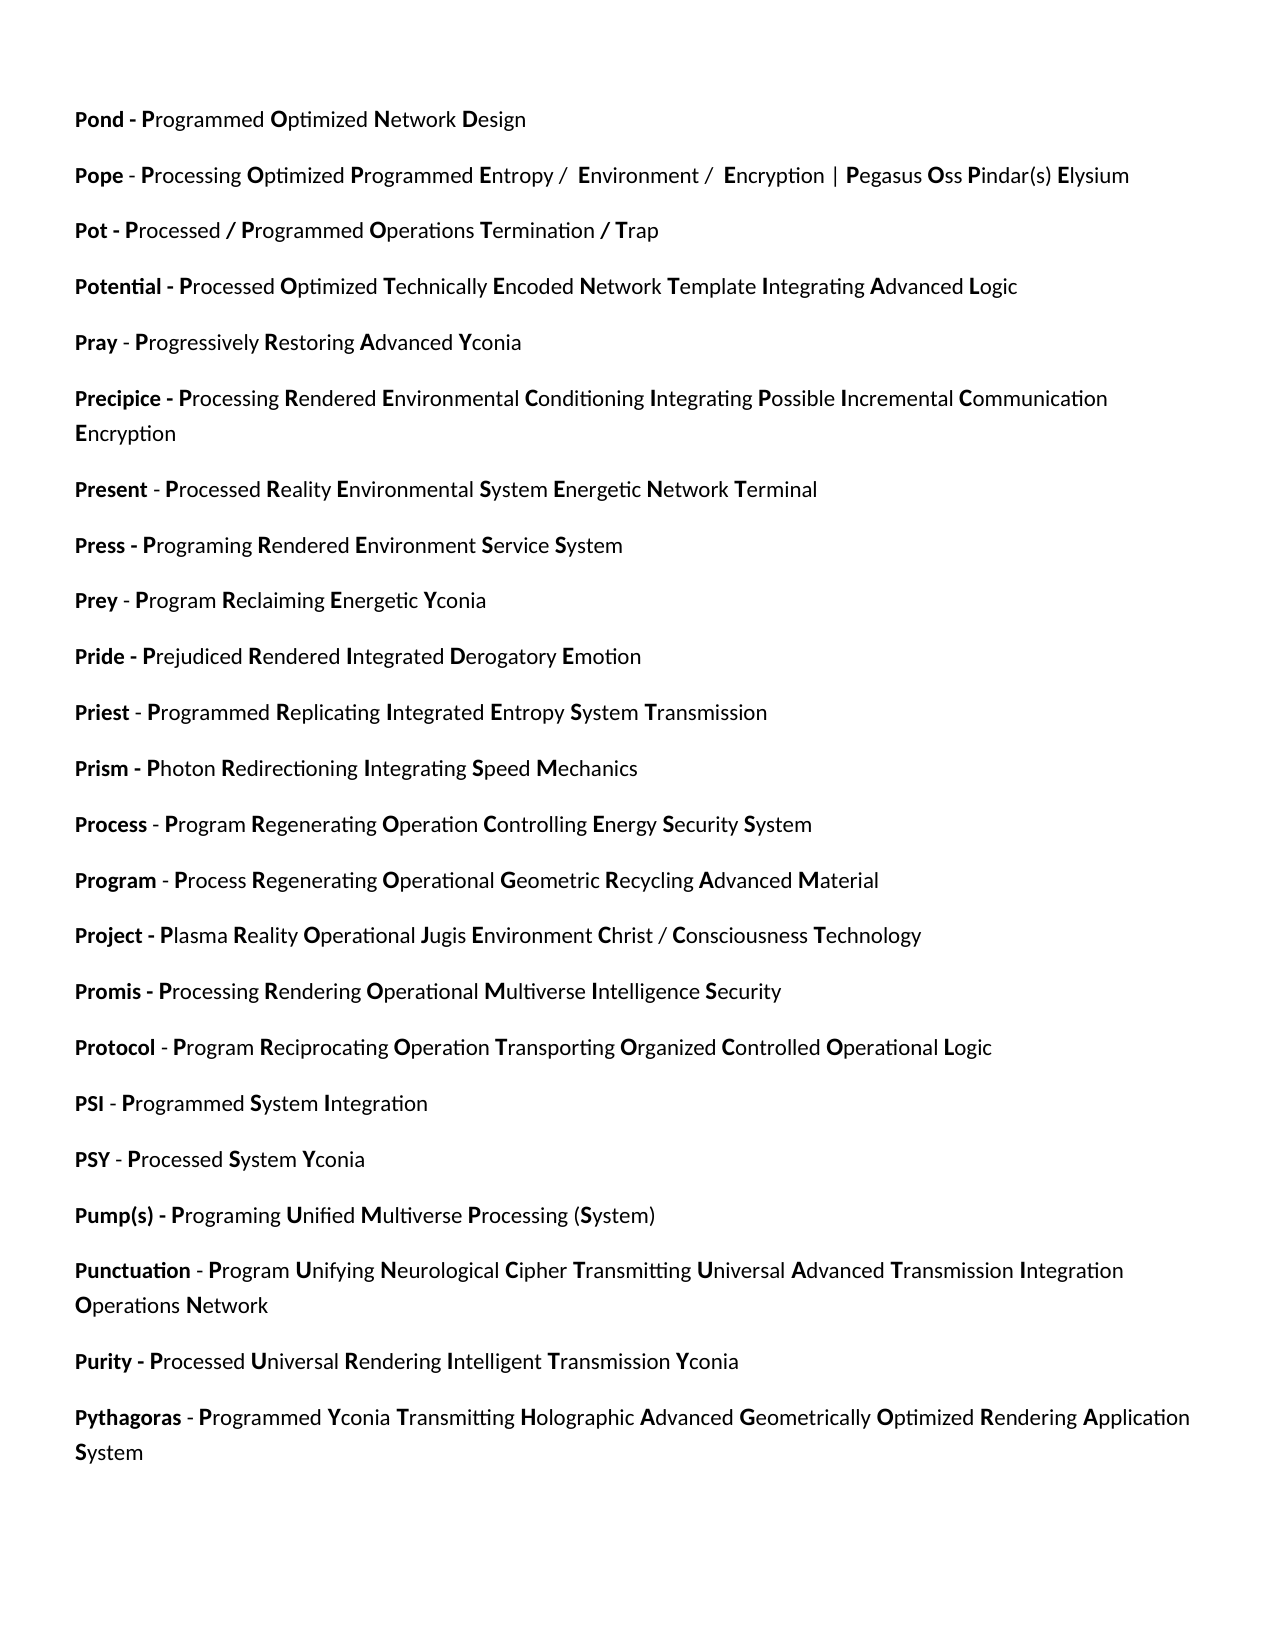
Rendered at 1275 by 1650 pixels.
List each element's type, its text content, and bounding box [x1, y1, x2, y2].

text Promis - Processing Rendering Operational Multiverse Intelligence Security [75, 976, 1200, 1006]
text Pond - Programmed Optimized Network Design [75, 103, 1200, 133]
text PSY - Processed System Yconia [75, 1143, 1200, 1173]
text Punctuation - Program Unifying Neurological Cipher Transmitting Universal Advanced Transmission Integration Operations Network [75, 1255, 1200, 1320]
text Protocol - Program Reciprocating Operation Transporting Organized Controlled Operational Logic [75, 1031, 1200, 1062]
text PSI - Programmed System Integration [75, 1087, 1200, 1118]
text Pot - Processed / Programmed Operations Termination / Trap [75, 215, 1200, 245]
text Process - Program Regenerating Operation Controlling Energy Security System [75, 808, 1200, 838]
text Pump(s) - Programing Unified Multiverse Processing (System) [75, 1199, 1200, 1229]
text Prism - Photon Redirectioning Integrating Speed Mechanics [75, 752, 1200, 783]
text Present - Processed Reality Environmental System Energetic Network Terminal [75, 473, 1200, 503]
text Project - Plasma Reality Operational Jugis Environment Christ / Consciousness Technology [75, 920, 1200, 950]
text Program - Process Regenerating Operational Geometric Recycling Advanced Material [75, 864, 1200, 894]
text Priest - Programmed Replicating Integrated Entropy System Transmission [75, 696, 1200, 727]
text Press - Programing Rendered Environment Service System [75, 529, 1200, 559]
text Pope - Processing Optimized Programmed Entropy / Environment / Encryption | Pegasus Oss Pindar(s) Elysium [75, 159, 1200, 189]
text Precipice - Processing Rendered Environmental Conditioning Integrating Possible Incremental Communication Encryption [75, 382, 1200, 448]
text Potential - Processed Optimized Technically Encoded Network Template Integrating Advanced Logic [75, 271, 1200, 301]
text Pride - Prejudiced Rendered Integrated Derogatory Emotion [75, 641, 1200, 671]
text Pray - Progressively Restoring Advanced Yconia [75, 326, 1200, 357]
text Purity - Processed Universal Rendering Intelligent Transmission Yconia [75, 1346, 1200, 1376]
text Prey - Program Reclaiming Energetic Yconia [75, 585, 1200, 615]
text Pythagoras - Programmed Yconia Transmitting Holographic Advanced Geometrically Optimized Rendering Application System [75, 1401, 1200, 1467]
